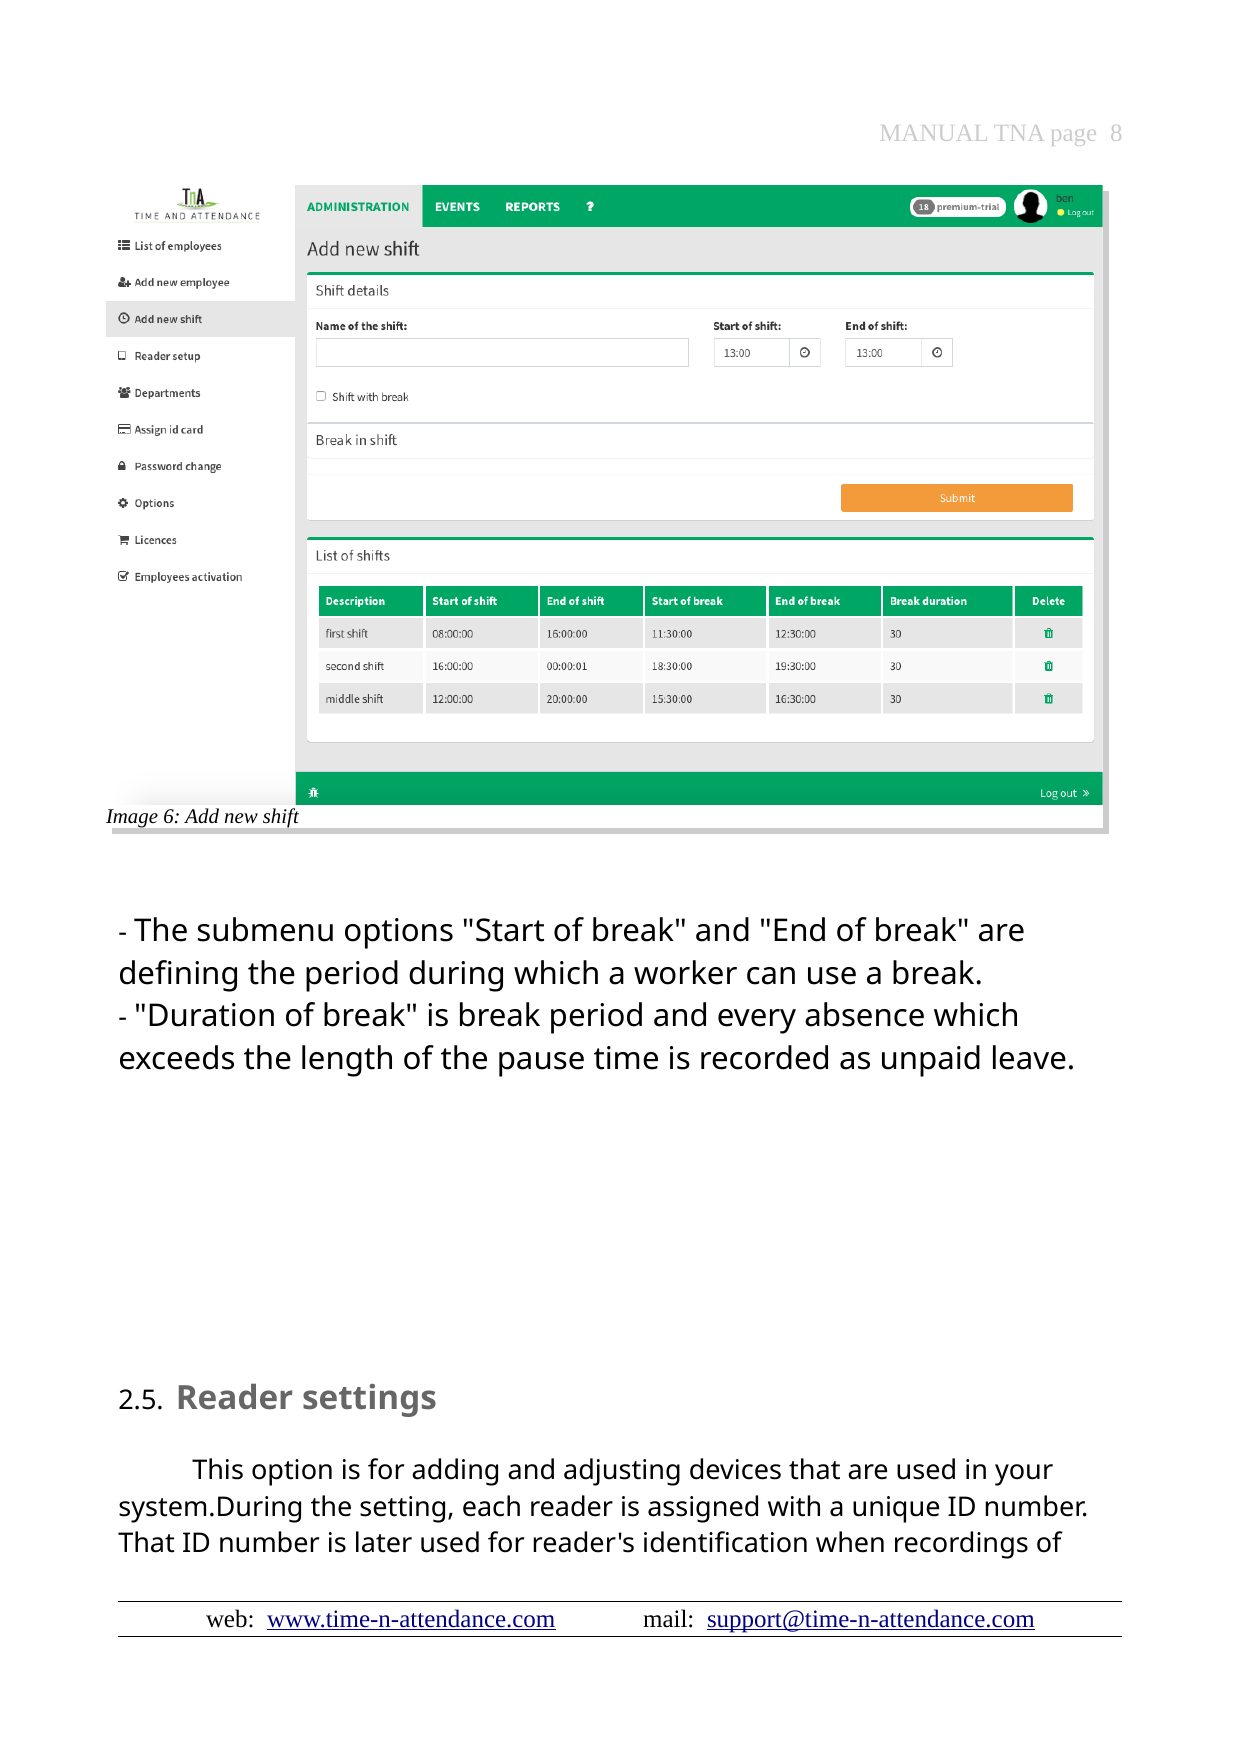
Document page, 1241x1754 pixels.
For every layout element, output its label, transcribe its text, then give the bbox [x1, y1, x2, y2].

text 2.5. Reader settings [118, 1373, 1122, 1419]
text - The submenu options "Start of break" and "End of break" are defining the period during which a worker can use a break. [118, 908, 1122, 993]
text Image 6: Add new shift [106, 805, 1103, 828]
text - "Duration of break" is break period and every absence which exceeds the length of the pause time is recorded as unpaid leave. [118, 993, 1122, 1078]
picture [105, 185, 1103, 805]
text This option is for adding and adjusting devices that are used in your system.During the setting, each reader is assigned with a unique ID number. That ID number is later used for reader's identification when recordings of [118, 1450, 1122, 1561]
